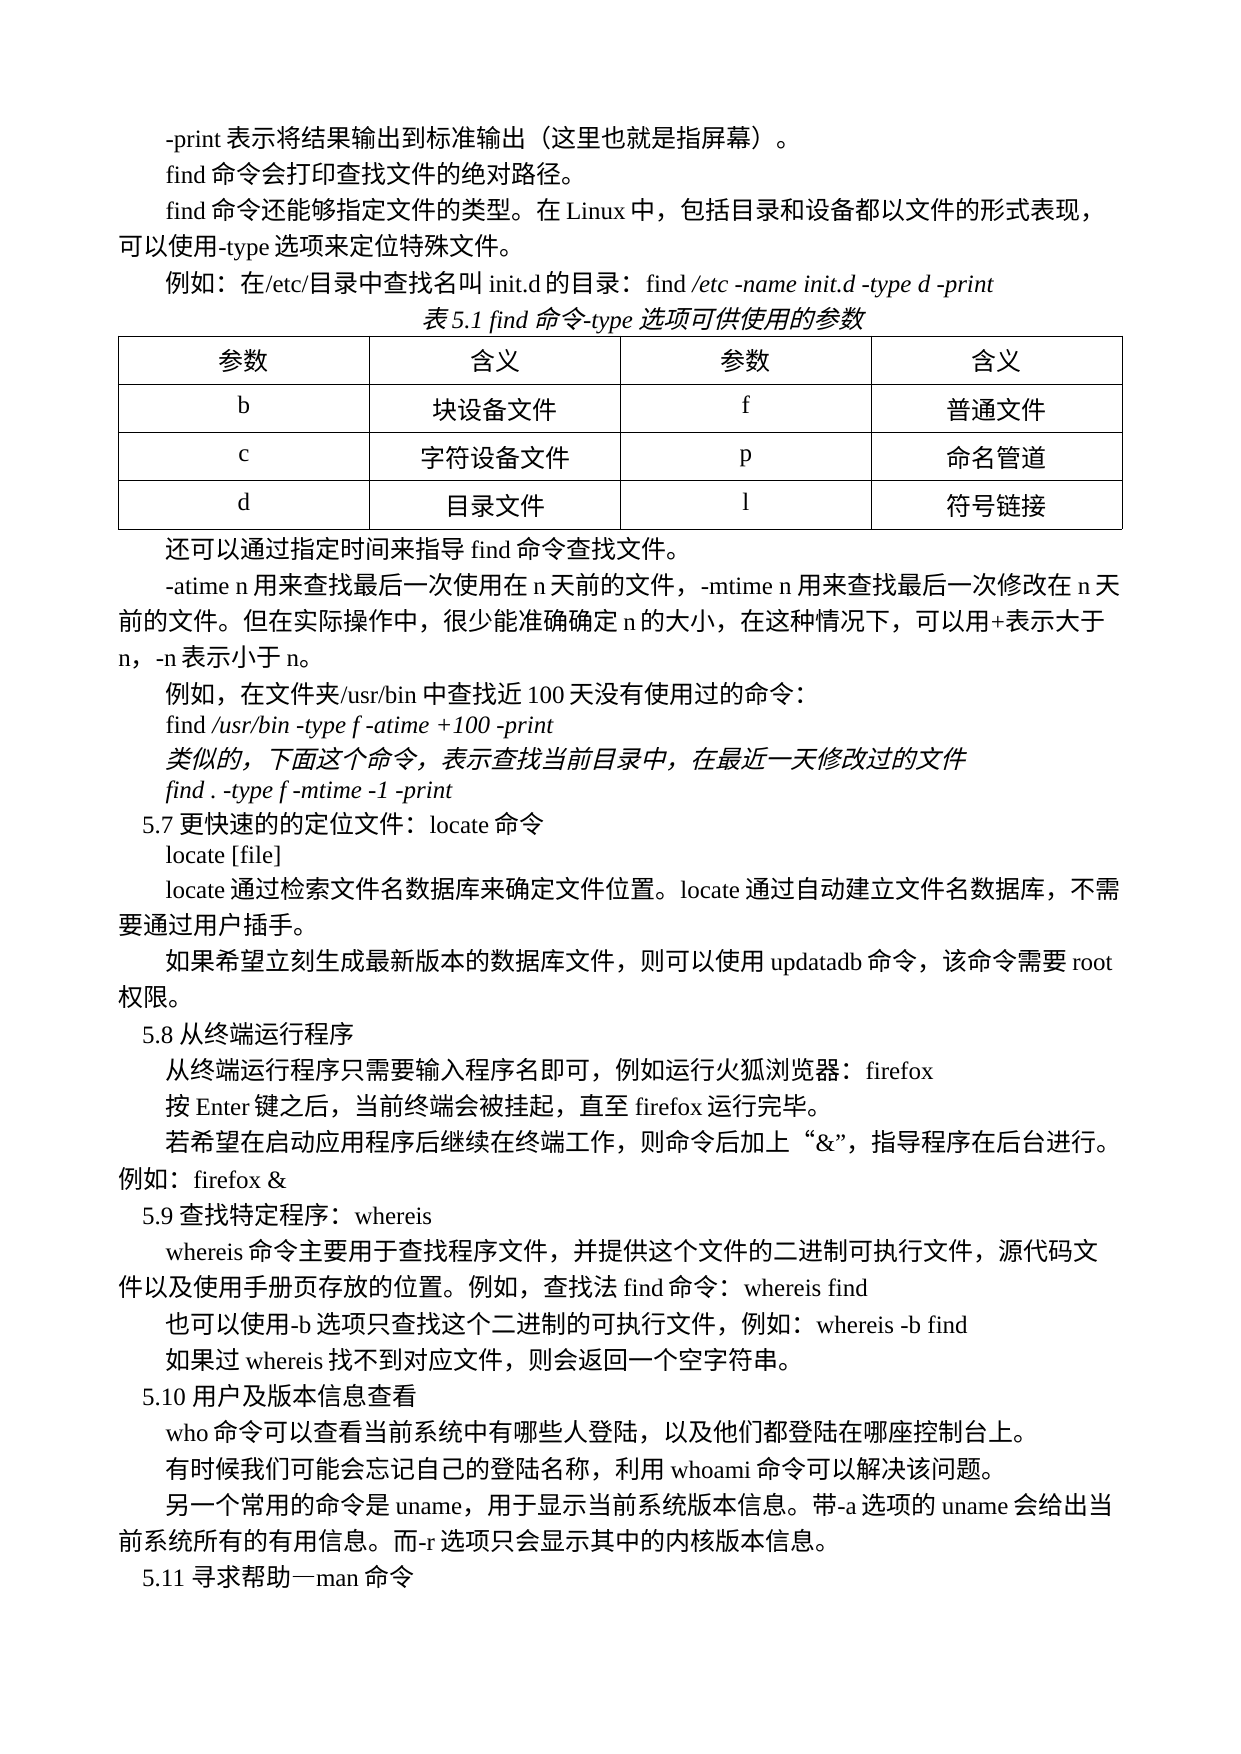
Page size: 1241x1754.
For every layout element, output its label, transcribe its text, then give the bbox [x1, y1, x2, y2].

text whereis命令主要用于查找程序文件，并提供这个文件的二进制可执行文件，源代码文件以及使用手册页存放的位置。例如，查找法find命令：whereis find [118, 1232, 1122, 1304]
text find命令会打印查找文件的绝对路径。 [118, 154, 1122, 191]
text 5.8 从终端运行程序 [118, 1014, 1122, 1050]
text 5.7 更快速的的定位文件：locate命令 [118, 804, 1122, 840]
text 还可以通过指定时间来指导find命令查找文件。 [118, 530, 1122, 565]
table_cell b [119, 385, 369, 432]
text 另一个常用的命令是uname，用于显示当前系统版本信息。带-a选项的uname会给出当前系统所有的有用信息。而-r选项只会显示其中的内核版本信息。 [118, 1485, 1122, 1558]
text locate通过检索文件名数据库来确定文件位置。locate通过自动建立文件名数据库，不需要通过用户插手。 [118, 869, 1122, 942]
table_cell l [621, 481, 871, 528]
text find . -type f -mtime -1 -print [118, 775, 1122, 804]
table_header 含义 [370, 337, 620, 384]
text 有时候我们可能会忘记自己的登陆名称，利用whoami命令可以解决该问题。 [118, 1449, 1122, 1485]
text 按Enter键之后，当前终端会被挂起，直至firefox运行完毕。 [118, 1087, 1122, 1123]
table_cell 符号链接 [872, 481, 1122, 528]
table_header 参数 [621, 337, 871, 384]
table_cell 目录文件 [370, 481, 620, 528]
text 如果希望立刻生成最新版本的数据库文件，则可以使用updatadb命令，该命令需要root权限。 [118, 942, 1122, 1014]
table_cell 命名管道 [872, 433, 1122, 480]
table_cell p [621, 433, 871, 480]
text 例如：在/etc/目录中查找名叫init.d的目录：find /etc -name init.d -type d -print [118, 263, 1122, 299]
table_header 参数 [119, 337, 369, 384]
text 5.11 寻求帮助—man命令 [118, 1558, 1122, 1594]
text 类似的，下面这个命令，表示查找当前目录中，在最近一天修改过的文件 [118, 739, 1122, 775]
table_cell d [119, 481, 369, 528]
text find命令还能够指定文件的类型。在Linux中，包括目录和设备都以文件的形式表现，可以使用-type选项来定位特殊文件。 [118, 191, 1122, 263]
text 也可以使用-b选项只查找这个二进制的可执行文件，例如：whereis -b find [118, 1304, 1122, 1340]
text 表5.1 find命令-type选项可供使用的参数 [118, 299, 1122, 336]
text -print表示将结果输出到标准输出（这里也就是指屏幕）。 [118, 118, 1122, 154]
table_cell 普通文件 [872, 385, 1122, 432]
table_cell f [621, 385, 871, 432]
text find /usr/bin -type f -atime +100 -print [118, 710, 1122, 739]
text locate [file] [118, 840, 1122, 869]
table_cell 块设备文件 [370, 385, 620, 432]
text 从终端运行程序只需要输入程序名即可，例如运行火狐浏览器：firefox [118, 1050, 1122, 1087]
table_cell 字符设备文件 [370, 433, 620, 480]
text 5.10 用户及版本信息查看 [118, 1377, 1122, 1413]
text 若希望在启动应用程序后继续在终端工作，则命令后加上“&”，指导程序在后台进行。例如：firefox & [118, 1123, 1122, 1195]
text who命令可以查看当前系统中有哪些人登陆，以及他们都登陆在哪座控制台上。 [118, 1413, 1122, 1449]
table_cell c [119, 433, 369, 480]
text 5.9 查找特定程序：whereis [118, 1195, 1122, 1232]
table_header 含义 [872, 337, 1122, 384]
text -atime n用来查找最后一次使用在n天前的文件，-mtime n 用来查找最后一次修改在n天前的文件。但在实际操作中，很少能准确确定n的大小，在这种情况下，可以用+表示大于n，-n表示小于n。 [118, 565, 1122, 674]
text 如果过whereis找不到对应文件，则会返回一个空字符串。 [118, 1340, 1122, 1377]
text 例如，在文件夹/usr/bin中查找近100天没有使用过的命令： [118, 674, 1122, 710]
